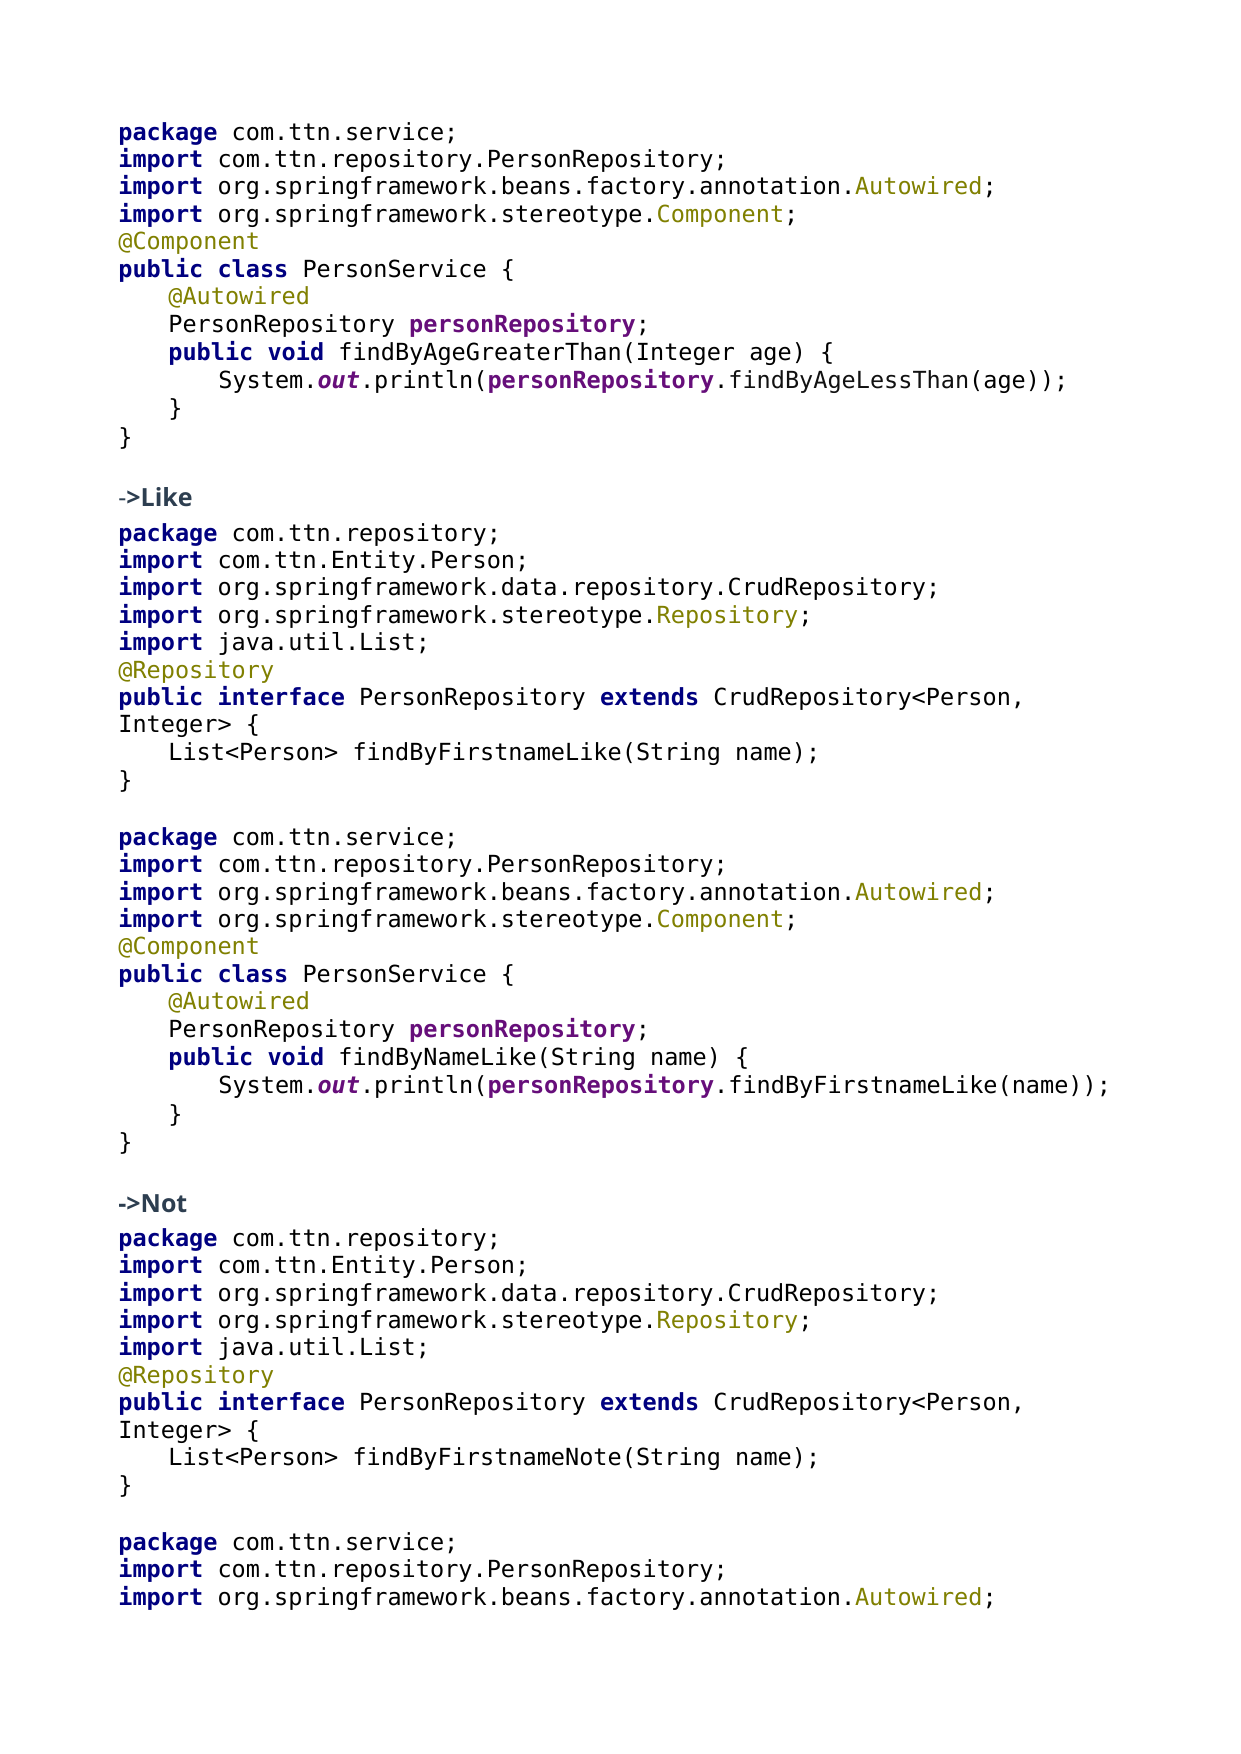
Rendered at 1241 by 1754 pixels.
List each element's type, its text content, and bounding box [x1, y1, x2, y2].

text } [118, 766, 1122, 794]
text package com.ttn.repository; [118, 1224, 1122, 1252]
text import java.util.List; [118, 629, 1122, 656]
text import org.springframework.stereotype.Component; [118, 906, 1122, 933]
text import com.ttn.repository.PersonRepository; [118, 851, 1122, 878]
text public void findByNameLike(String name) { [118, 1044, 1122, 1072]
text @Repository [118, 656, 1122, 683]
text public void findByAgeGreaterThan(Integer age) { [118, 339, 1122, 367]
text @Repository [118, 1361, 1122, 1389]
text package com.ttn.repository; [118, 519, 1122, 547]
text @Autowired [118, 282, 1122, 311]
text } [118, 423, 1122, 451]
text import org.springframework.data.repository.CrudRepository; [118, 574, 1122, 601]
text System.out.println(personRepository.findByAgeLessThan(age)); [118, 367, 1122, 395]
text ->Like [118, 480, 1122, 514]
text } [118, 395, 1122, 423]
text public class PersonService { [118, 960, 1122, 988]
text @Autowired [118, 988, 1122, 1016]
text public class PersonService { [118, 255, 1122, 282]
text import com.ttn.repository.PersonRepository; [118, 146, 1122, 173]
text import com.ttn.Entity.Person; [118, 547, 1122, 574]
text package com.ttn.service; [118, 118, 1122, 146]
text @Component [118, 228, 1122, 255]
text import org.springframework.stereotype.Repository; [118, 601, 1122, 629]
text import org.springframework.data.repository.CrudRepository; [118, 1279, 1122, 1307]
text import org.springframework.stereotype.Repository; [118, 1307, 1122, 1334]
text import com.ttn.Entity.Person; [118, 1252, 1122, 1279]
text public interface PersonRepository extends CrudRepository<Person, Integer> { [118, 1389, 1122, 1443]
text import org.springframework.beans.factory.annotation.Autowired; [118, 173, 1122, 200]
text System.out.println(personRepository.findByFirstnameLike(name)); [118, 1072, 1122, 1100]
text import org.springframework.beans.factory.annotation.Autowired; [118, 878, 1122, 906]
text List<Person> findByFirstnameNote(String name); [118, 1443, 1122, 1472]
text } [118, 1128, 1122, 1156]
text PersonRepository personRepository; [118, 1016, 1122, 1044]
text import java.util.List; [118, 1334, 1122, 1361]
text } [118, 1100, 1122, 1128]
text ->Not [118, 1185, 1122, 1219]
text import com.ttn.repository.PersonRepository; [118, 1556, 1122, 1583]
text List<Person> findByFirstnameLike(String name); [118, 738, 1122, 766]
text } [118, 1472, 1122, 1499]
text PersonRepository personRepository; [118, 311, 1122, 339]
text package com.ttn.service; [118, 823, 1122, 851]
text import org.springframework.stereotype.Component; [118, 200, 1122, 228]
text import org.springframework.beans.factory.annotation.Autowired; [118, 1583, 1122, 1611]
text public interface PersonRepository extends CrudRepository<Person, Integer> { [118, 683, 1122, 738]
text @Component [118, 933, 1122, 960]
text package com.ttn.service; [118, 1528, 1122, 1556]
